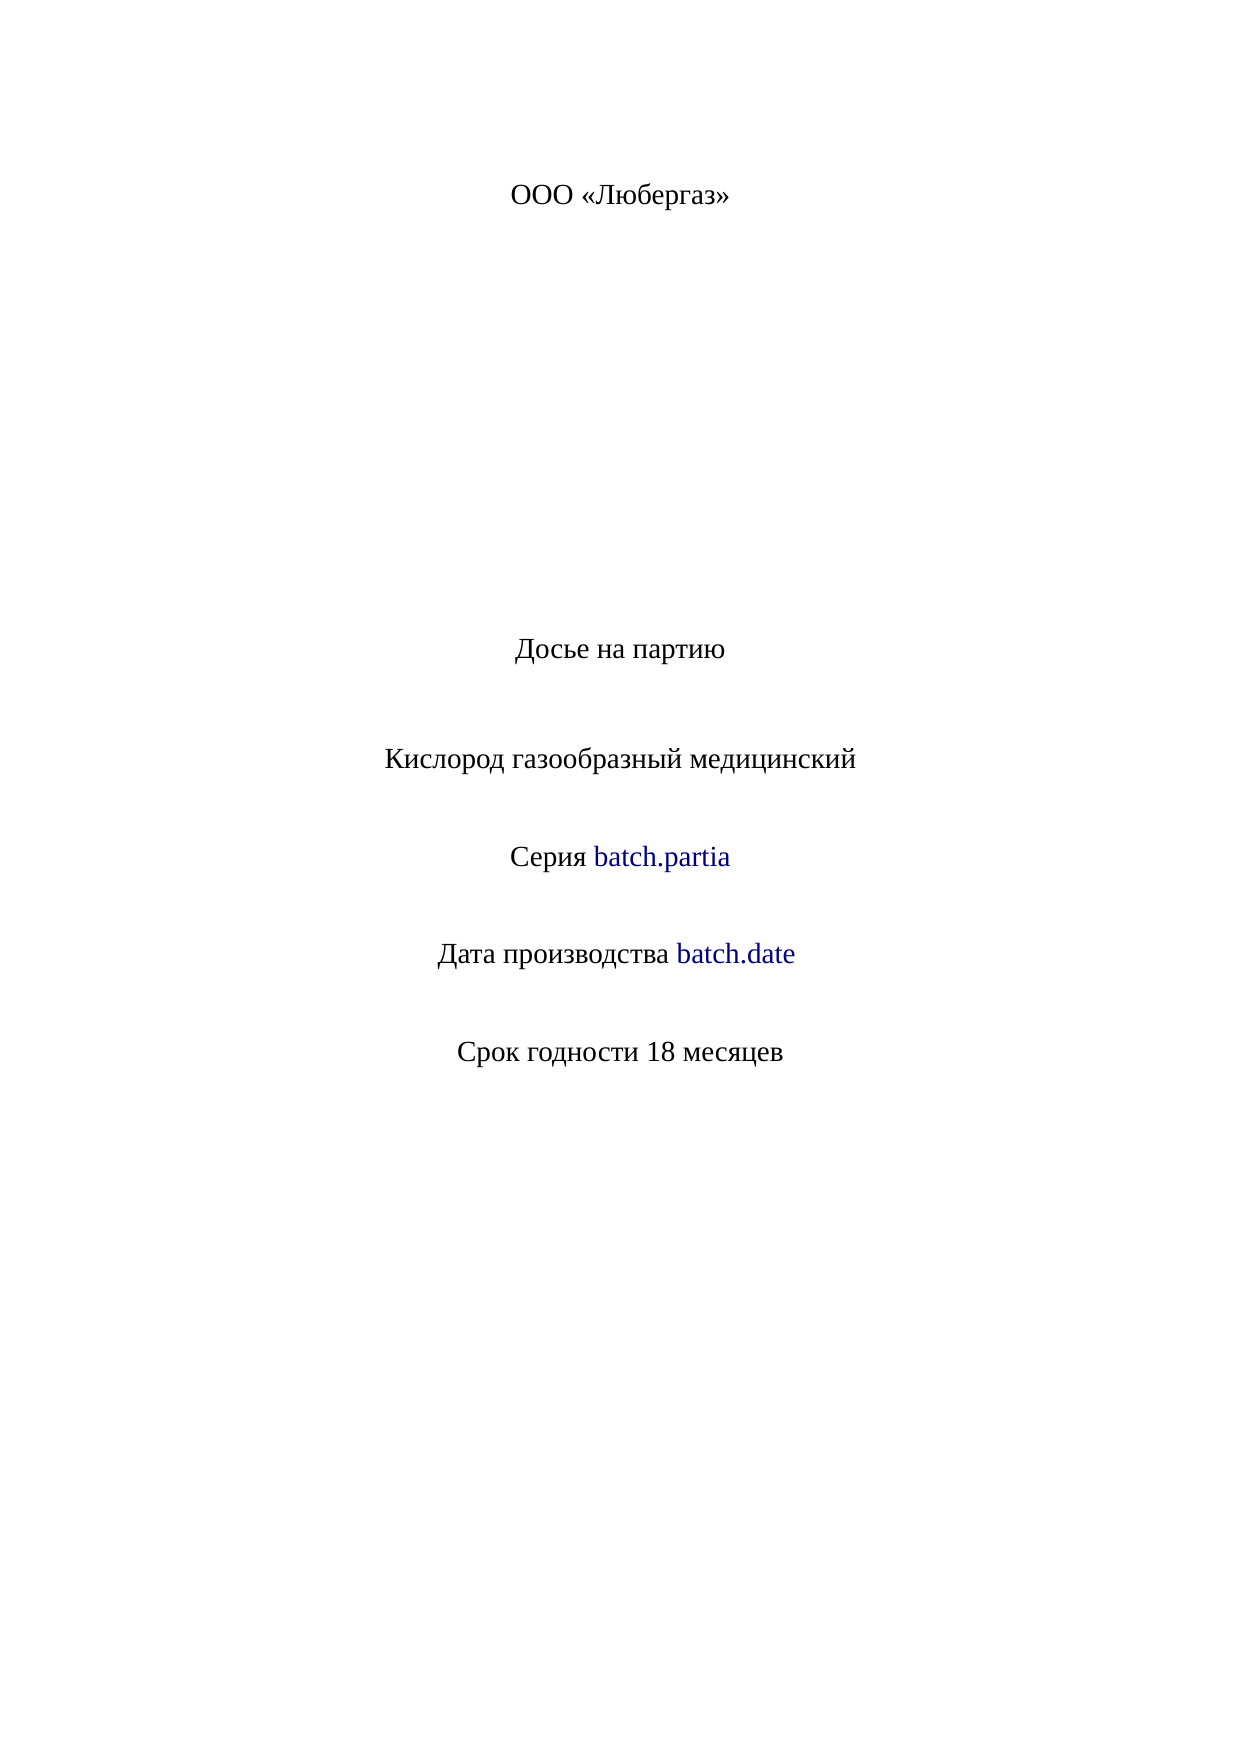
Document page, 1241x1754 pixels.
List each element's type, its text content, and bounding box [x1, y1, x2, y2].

title Досье на партию [59, 631, 1181, 665]
subtitle Кислород газообразный медицинский [59, 741, 1181, 775]
subtitle Серия batch.partia [59, 839, 1181, 872]
subtitle ООО «Любергаз» [59, 177, 1181, 211]
subtitle Дата производства batch.date [59, 936, 1181, 970]
subtitle Срок годности 18 месяцев [59, 1034, 1181, 1068]
